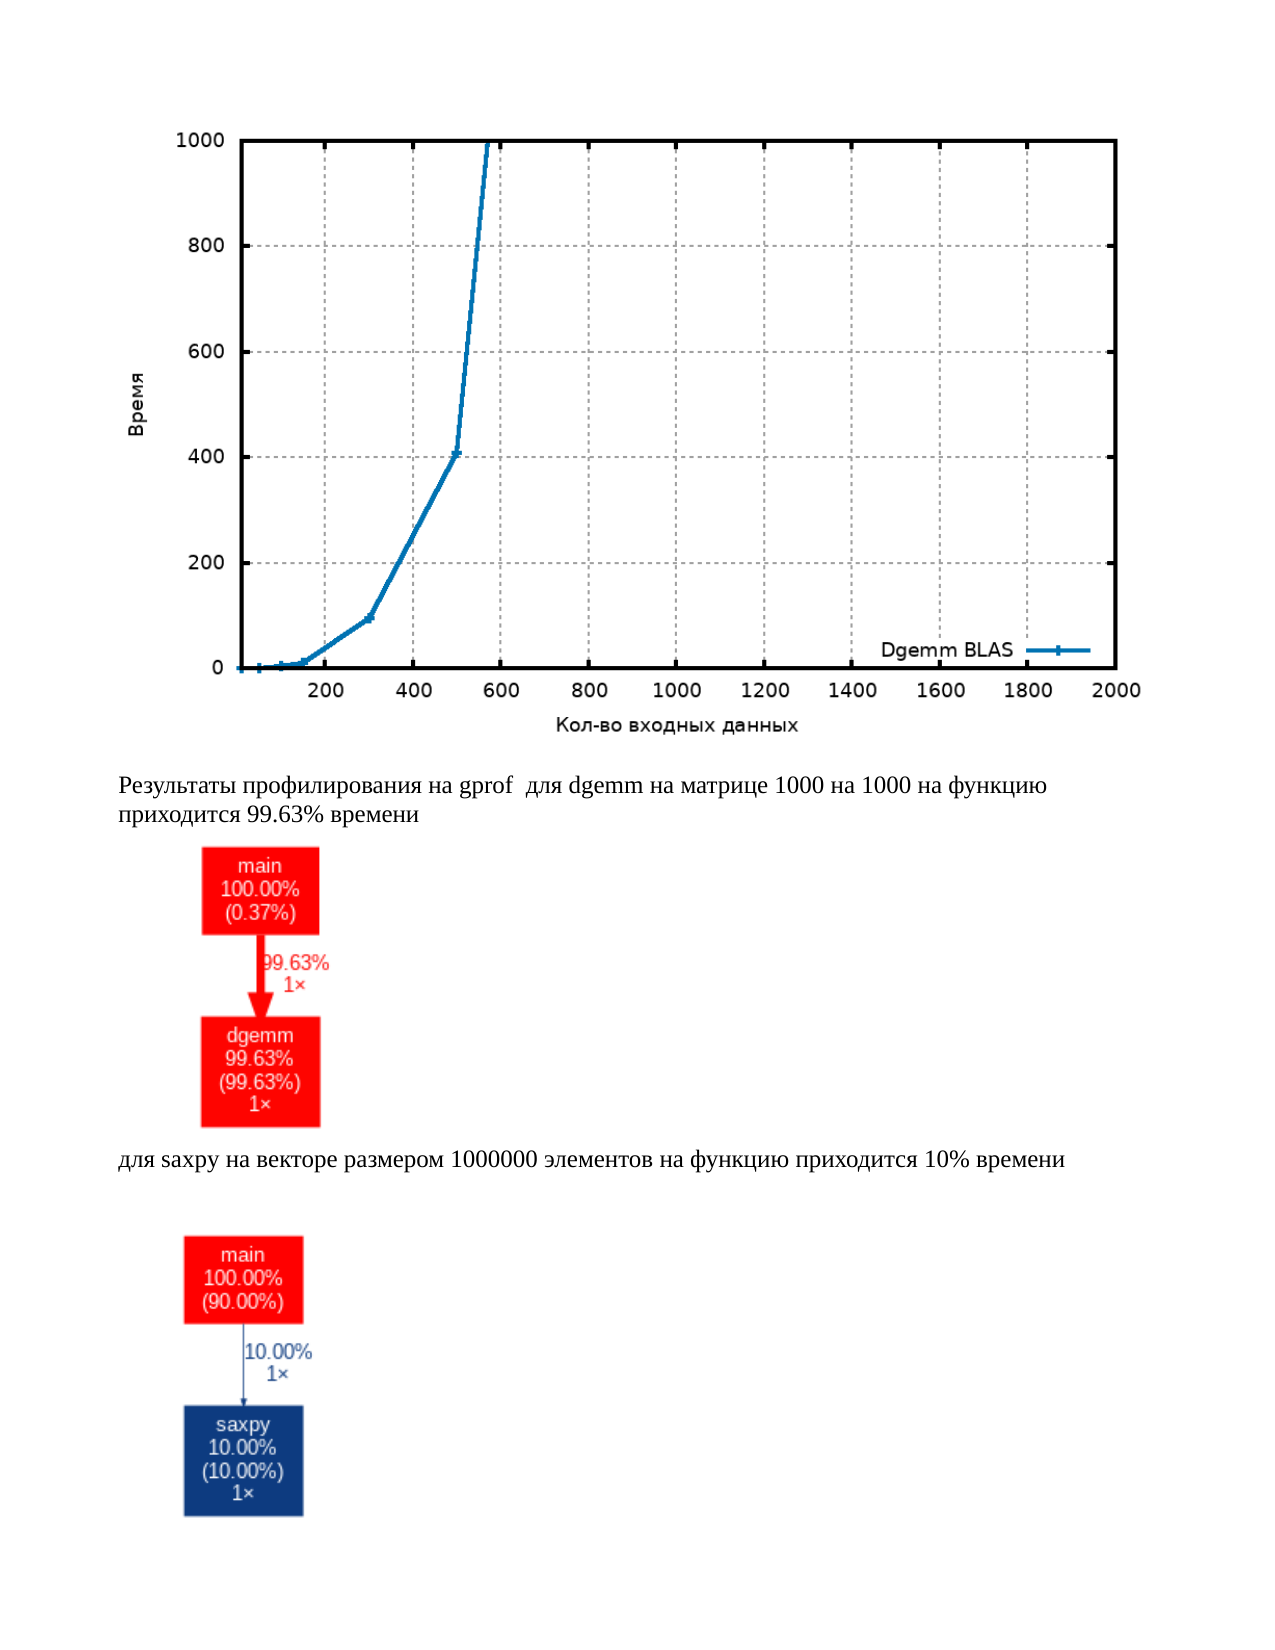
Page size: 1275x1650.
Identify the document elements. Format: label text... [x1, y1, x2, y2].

picture [194, 840, 340, 1135]
picture [177, 1229, 323, 1524]
text для saxpy на векторе размером 1000000 элементов на функцию приходится 10% времени [118, 1144, 1157, 1173]
text Результаты профилирования на gprof для dgemm на матрице 1000 на 1000 на функцию приходится 99.63% времени [118, 770, 1157, 828]
picture [118, 118, 1157, 742]
